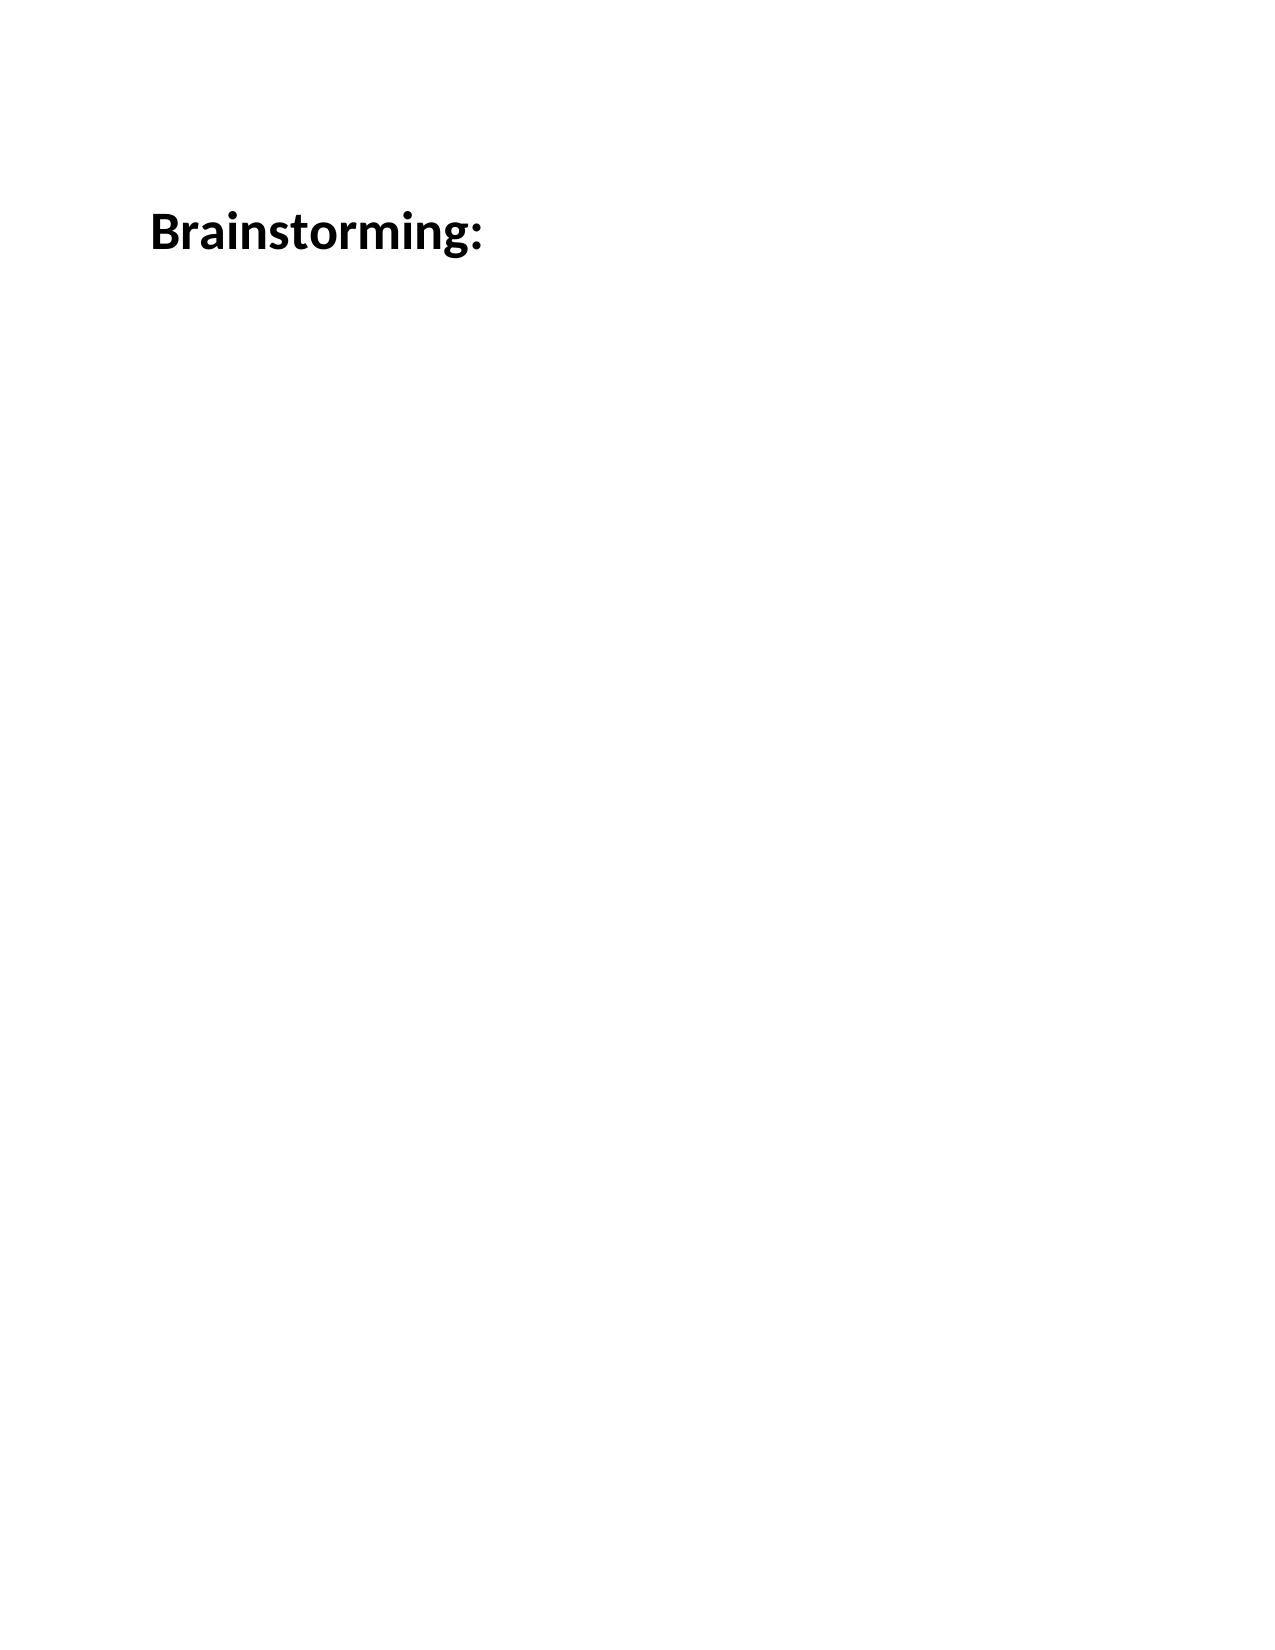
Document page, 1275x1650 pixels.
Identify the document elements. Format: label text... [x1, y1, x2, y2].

text Brainstorming: [150, 197, 1125, 263]
